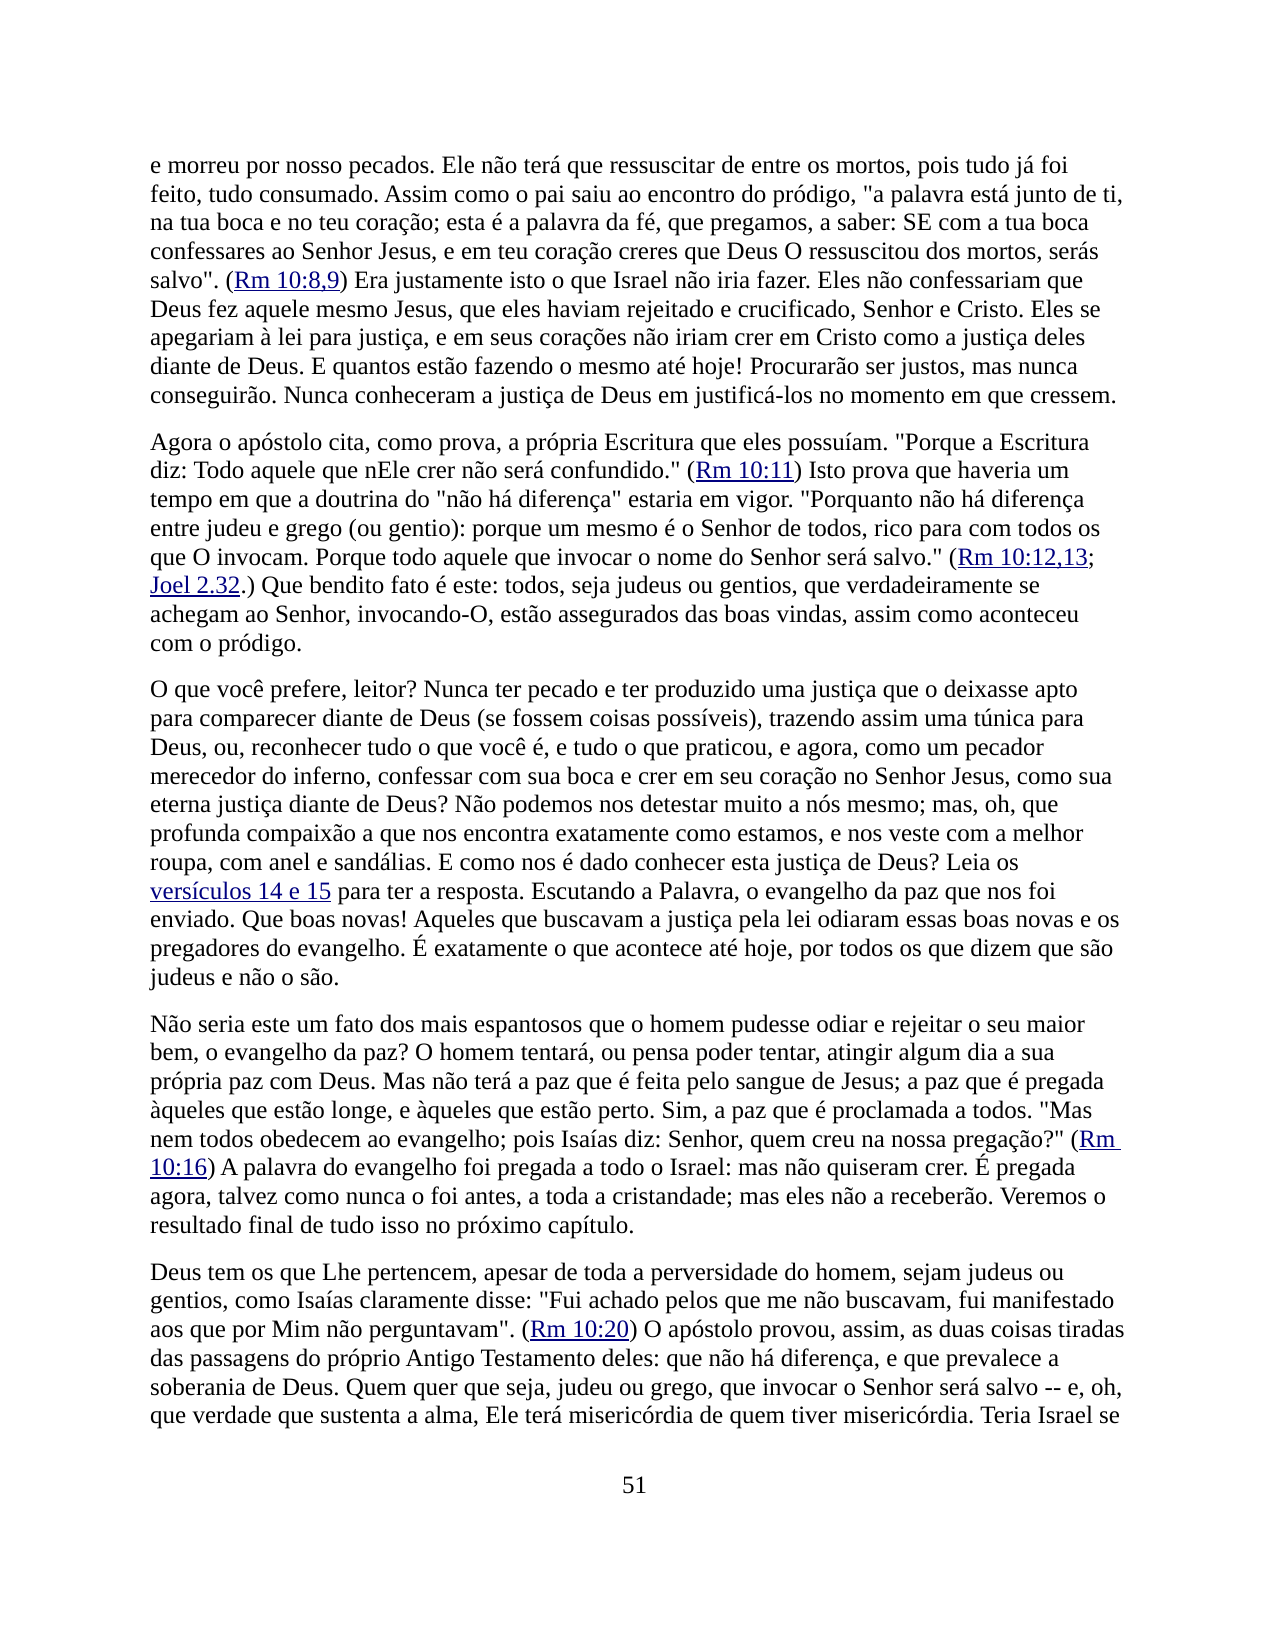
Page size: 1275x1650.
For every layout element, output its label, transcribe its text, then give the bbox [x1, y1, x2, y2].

text Agora o apóstolo cita, como prova, a própria Escritura que eles possuíam. "Porque a Escritura diz: Todo aquele que nEle crer não será confundido." (Rm 10:11) Isto prova que haveria um tempo em que a doutrina do "não há diferença" estaria em vigor. "Porquanto não há diferença entre judeu e grego (ou gentio): porque um mesmo é o Senhor de todos, rico para com todos os que O invocam. Porque todo aquele que invocar o nome do Senhor será salvo." (Rm 10:12,13; Joel 2.32.) Que bendito fato é este: todos, seja judeus ou gentios, que verdadeiramente se achegam ao Senhor, invocando-O, estão assegurados das boas vindas, assim como aconteceu com o pródigo. [150, 427, 1125, 657]
text O que você prefere, leitor? Nunca ter pecado e ter produzido uma justiça que o deixasse apto para comparecer diante de Deus (se fossem coisas possíveis), trazendo assim uma túnica para Deus, ou, reconhecer tudo o que você é, e tudo o que praticou, e agora, como um pecador merecedor do inferno, confessar com sua boca e crer em seu coração no Senhor Jesus, como sua eterna justiça diante de Deus? Não podemos nos detestar muito a nós mesmo; mas, oh, que profunda compaixão a que nos encontra exatamente como estamos, e nos veste com a melhor roupa, com anel e sandálias. E como nos é dado conhecer esta justiça de Deus? Leia os versículos 14 e 15 para ter a resposta. Escutando a Palavra, o evangelho da paz que nos foi enviado. Que boas novas! Aqueles que buscavam a justiça pela lei odiaram essas boas novas e os pregadores do evangelho. É exatamente o que acontece até hoje, por todos os que dizem que são judeus e não o são. [150, 674, 1125, 991]
text Deus tem os que Lhe pertencem, apesar de toda a perversidade do homem, sejam judeus ou gentios, como Isaías claramente disse: "Fui achado pelos que me não buscavam, fui manifestado aos que por Mim não perguntavam". (Rm 10:20) O apóstolo provou, assim, as duas coisas tiradas das passagens do próprio Antigo Testamento deles: que não há diferença, e que prevalece a soberania de Deus. Quem quer que seja, judeu ou grego, que invocar o Senhor será salvo -- e, oh, que verdade que sustenta a alma, Ele terá misericórdia de quem tiver misericórdia. Teria Israel se [150, 1257, 1125, 1429]
text e morreu por nosso pecados. Ele não terá que ressuscitar de entre os mortos, pois tudo já foi feito, tudo consumado. Assim como o pai saiu ao encontro do pródigo, "a palavra está junto de ti, na tua boca e no teu coração; esta é a palavra da fé, que pregamos, a saber: SE com a tua boca confessares ao Senhor Jesus, e em teu coração creres que Deus O ressuscitou dos mortos, serás salvo". (Rm 10:8,9) Era justamente isto o que Israel não iria fazer. Eles não confessariam que Deus fez aquele mesmo Jesus, que eles haviam rejeitado e crucificado, Senhor e Cristo. Eles se apegariam à lei para justiça, e em seus corações não iriam crer em Cristo como a justiça deles diante de Deus. E quantos estão fazendo o mesmo até hoje! Procurarão ser justos, mas nunca conseguirão. Nunca conheceram a justiça de Deus em justificá-los no momento em que cressem. [150, 150, 1125, 409]
text Não seria este um fato dos mais espantosos que o homem pudesse odiar e rejeitar o seu maior bem, o evangelho da paz? O homem tentará, ou pensa poder tentar, atingir algum dia a sua própria paz com Deus. Mas não terá a paz que é feita pelo sangue de Jesus; a paz que é pregada àqueles que estão longe, e àqueles que estão perto. Sim, a paz que é proclamada a todos. "Mas nem todos obedecem ao evangelho; pois Isaías diz: Senhor, quem creu na nossa pregação?" (Rm 10:16) A palavra do evangelho foi pregada a todo o Israel: mas não quiseram crer. É pregada agora, talvez como nunca o foi antes, a toda a cristandade; mas eles não a receberão. Veremos o resultado final de tudo isso no próximo capítulo. [150, 1009, 1125, 1239]
